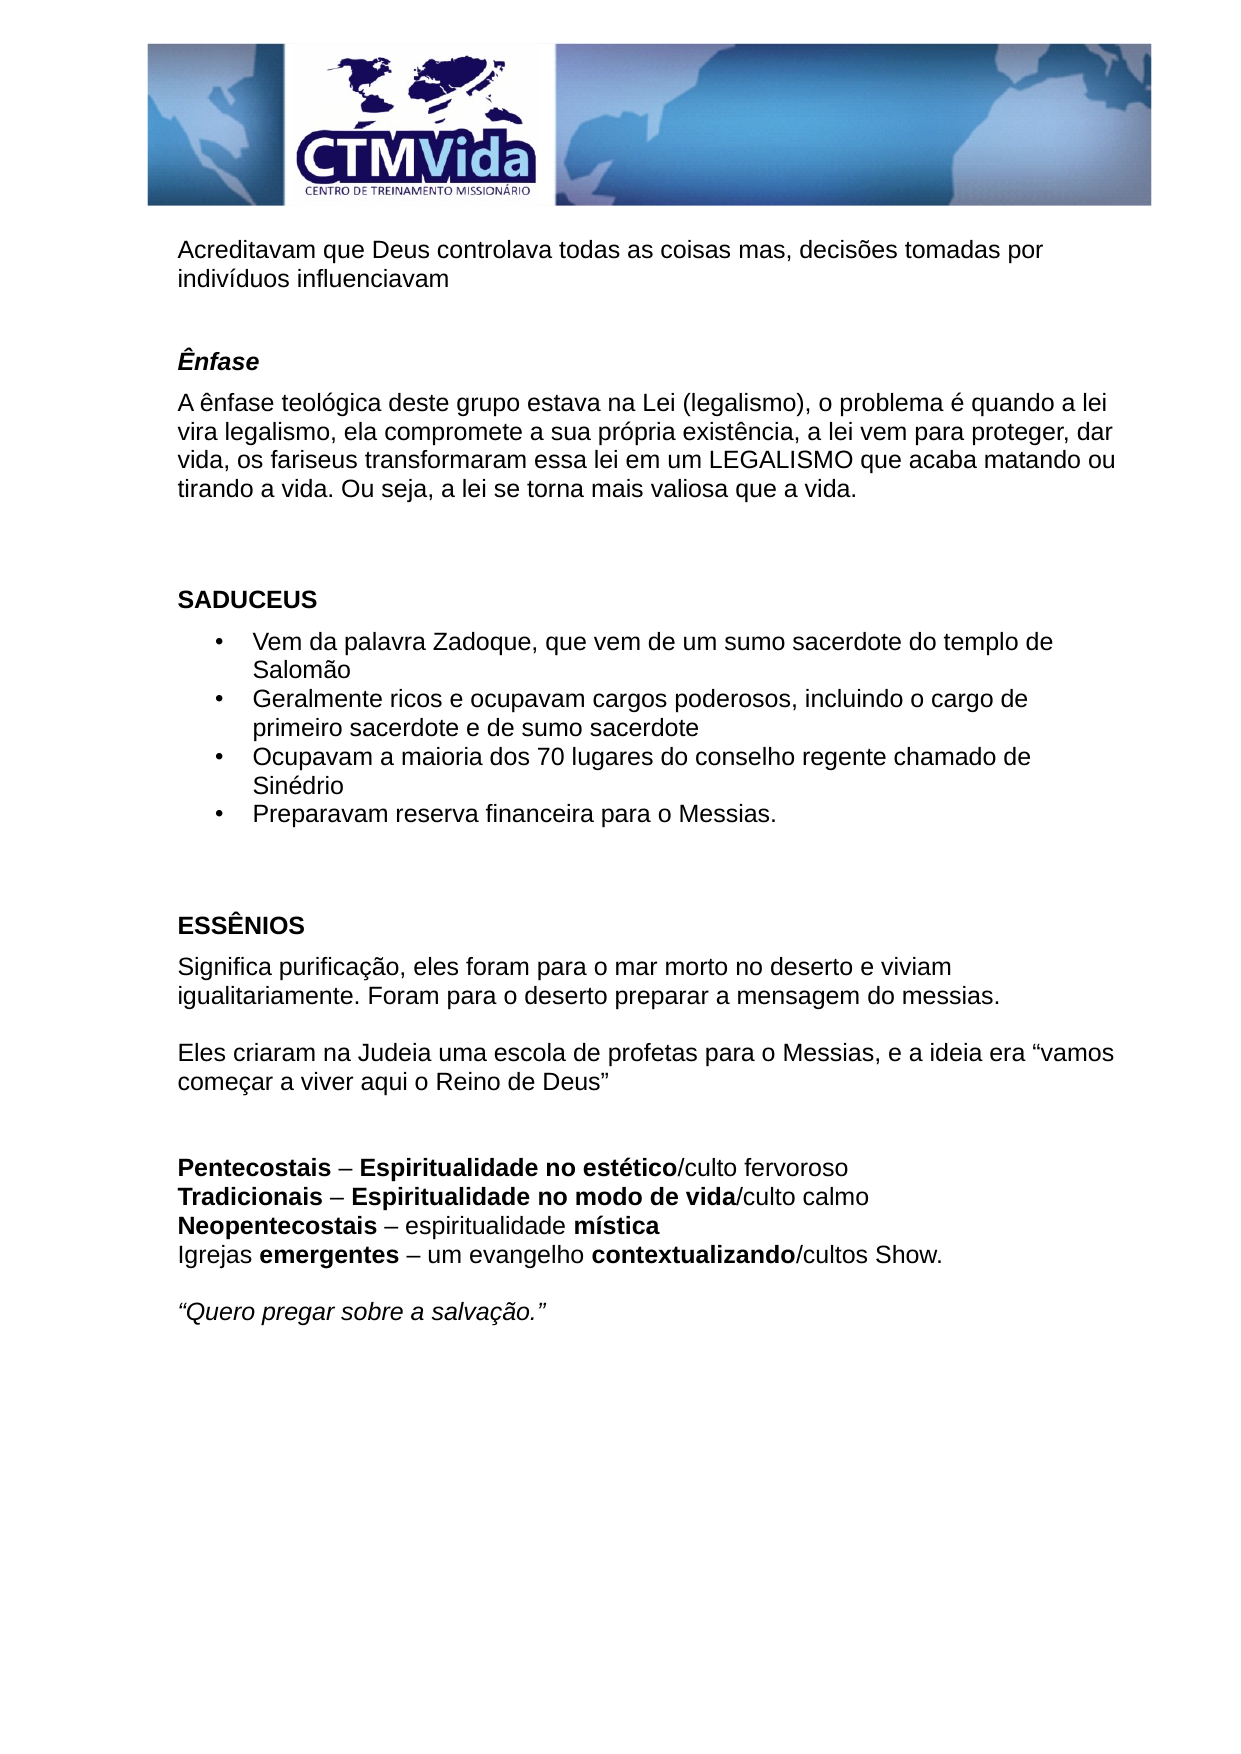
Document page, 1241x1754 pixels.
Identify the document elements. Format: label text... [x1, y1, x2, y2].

picture [147, 43, 1152, 206]
text Acreditavam que Deus controlava todas as coisas mas, decisões tomadas por indivíduos influenciavam [177, 235, 1122, 293]
list Ocupavam a maioria dos 70 lugares do conselho regente chamado de Sinédrio [215, 742, 1122, 799]
list Preparavam reserva financeira para o Messias. [215, 799, 1122, 828]
subtitle Essênios [177, 911, 1122, 939]
text Significa purificação, eles foram para o mar morto no deserto e viviam igualitariamente. Foram para o deserto preparar a mensagem do messias. [177, 952, 1122, 1009]
text Eles criaram na Judeia uma escola de profetas para o Messias, e a ideia era “vamos começar a viver aqui o Reino de Deus” [177, 1038, 1122, 1096]
list Vem da palavra Zadoque, que vem de um sumo sacerdote do templo de Salomão [215, 627, 1122, 684]
list Geralmente ricos e ocupavam cargos poderosos, incluindo o cargo de primeiro sacerdote e de sumo sacerdote [215, 684, 1122, 742]
text “Quero pregar sobre a salvação.” [177, 1297, 1122, 1326]
text A ênfase teológica deste grupo estava na Lei (legalismo), o problema é quando a lei vira legalismo, ela compromete a sua própria existência, a lei vem para proteger, dar vida, os fariseus transformaram essa lei em um LEGALISMO que acaba matando ou tirando a vida. Ou seja, a lei se torna mais valiosa que a vida. [177, 388, 1122, 503]
text Tradicionais – Espiritualidade no modo de vida/culto calmo [177, 1182, 1122, 1211]
text Igrejas emergentes – um evangelho contextualizando/cultos Show. [177, 1239, 1122, 1268]
subtitle Saduceus [177, 585, 1122, 614]
text Neopentecostais – espiritualidade mística [177, 1211, 1122, 1239]
subtitle Ênfase [177, 347, 1122, 375]
text Pentecostais – Espiritualidade no estético/culto fervoroso [177, 1153, 1122, 1182]
